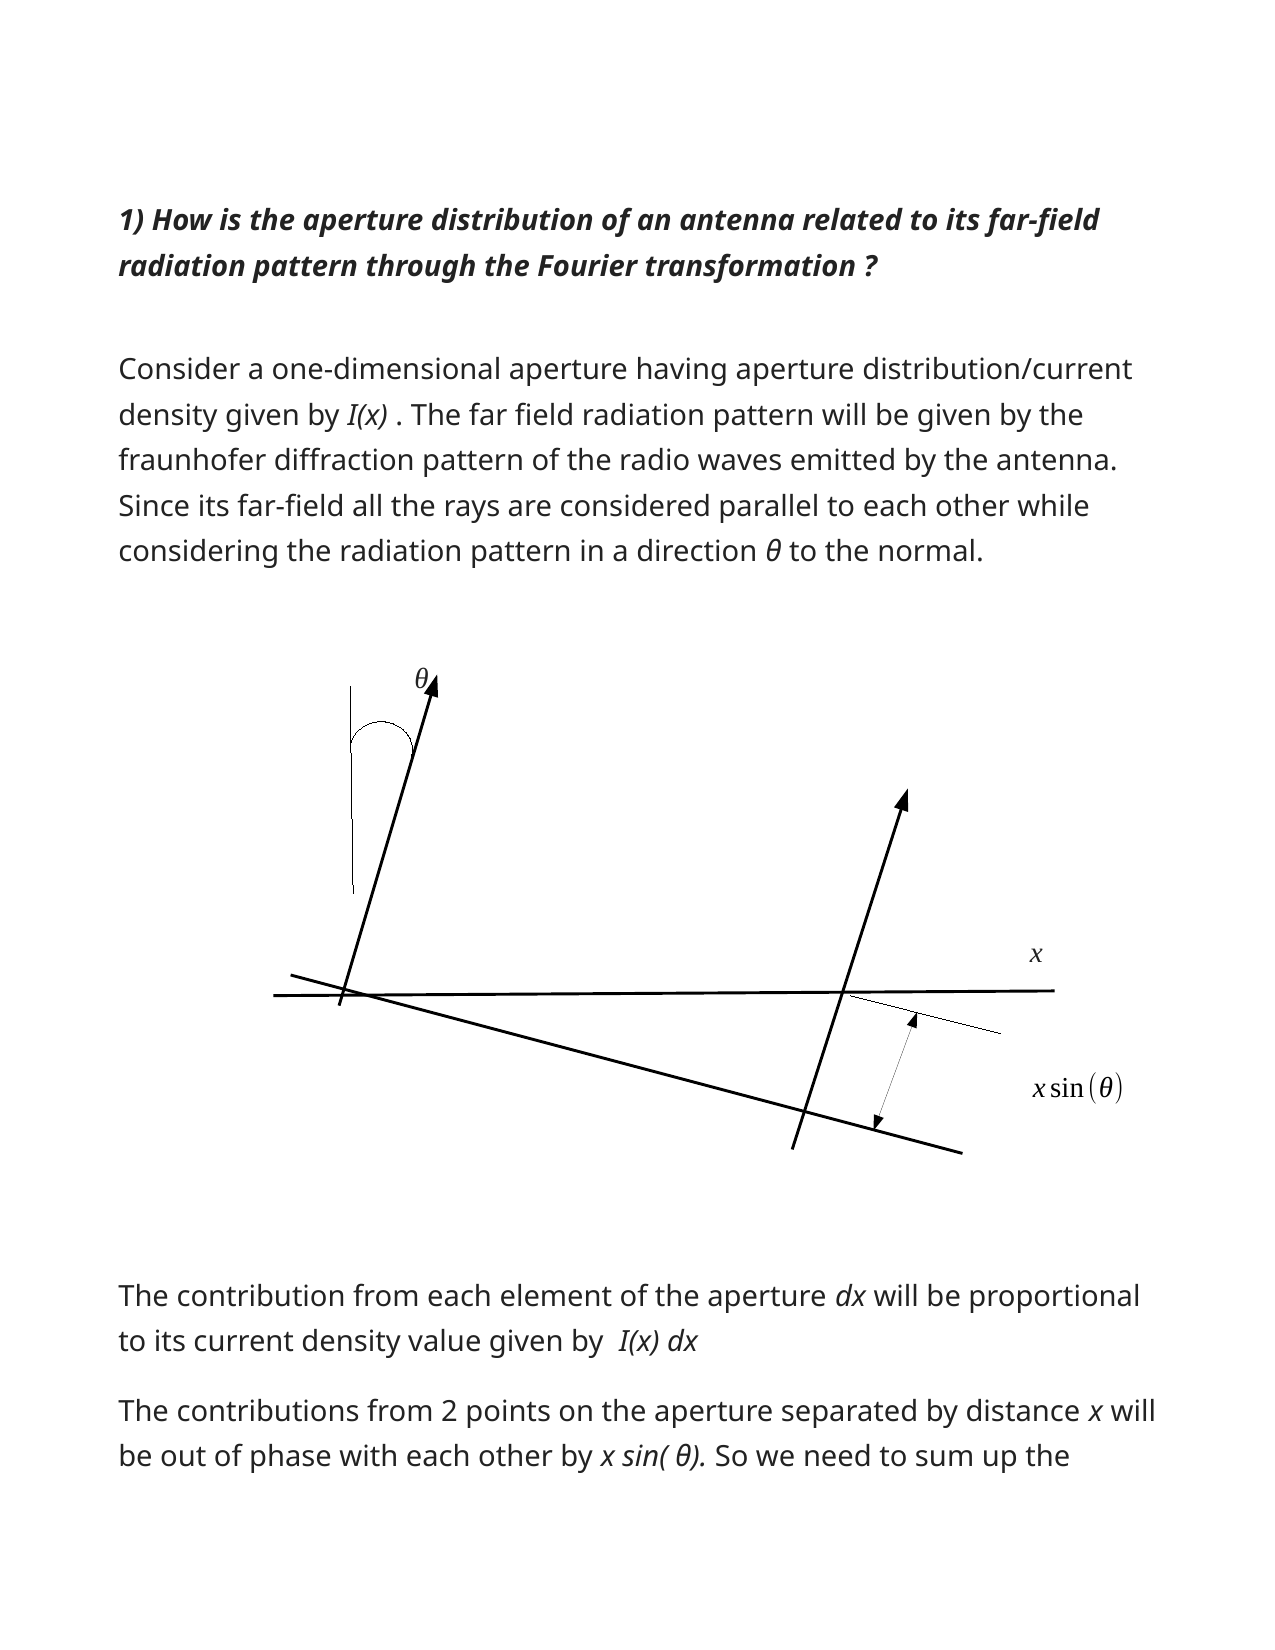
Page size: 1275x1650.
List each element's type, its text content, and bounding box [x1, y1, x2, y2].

text The contribution from each element of the aperture dx will be proportional to its current density value given by I(x) dx [118, 1275, 1157, 1360]
text Consider a one-dimensional aperture having aperture distribution/current density given by I(x) . The far field radiation pattern will be given by the fraunhofer diffraction pattern of the radio waves emitted by the antenna. Since its far-field all the rays are considered parallel to each other while considering the radiation pattern in a direction θ to the normal. [118, 348, 1157, 570]
text x [853, 935, 1157, 968]
text [353, 935, 859, 968]
text θ [118, 657, 1157, 697]
text 1) How is the aperture distribution of an antenna related to its far-field radiation pattern through the Fourier transformation ? [118, 199, 1157, 285]
text The contributions from 2 points on the aperture separated by distance x will be out of phase with each other by x sin( θ). So we need to sum up the [118, 1390, 1157, 1475]
text [118, 935, 358, 968]
